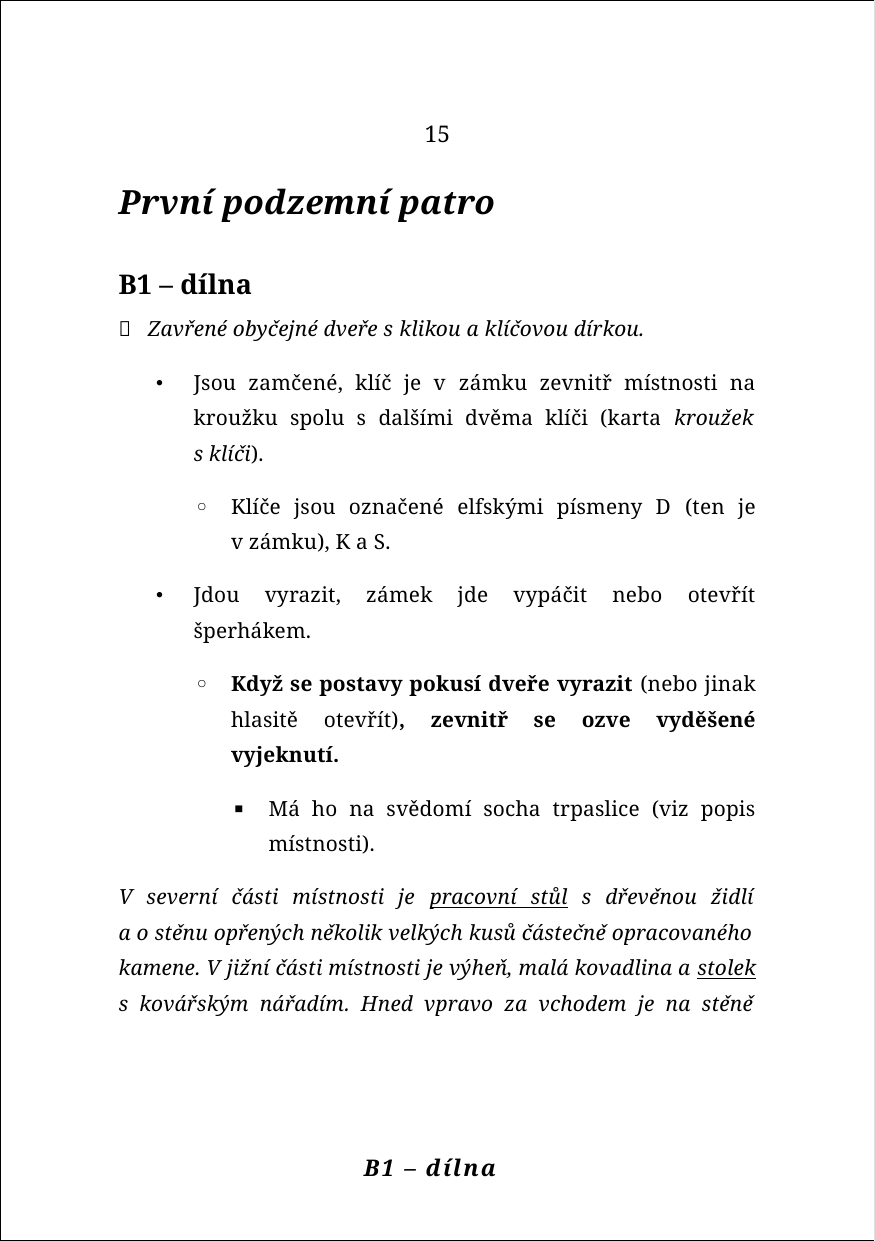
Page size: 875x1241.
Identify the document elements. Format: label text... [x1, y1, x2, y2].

list Jdou vyrazit, zámek jde vypáčit nebo otevřít šperhákem. [156, 581, 756, 644]
list Klíče jsou označené elfskými písmeny D (ten je v⁠ zámku), K⁠ a⁠ S. [193, 492, 756, 556]
list Když se postavy pokusí dveře vyrazit (nebo jinak hlasitě otevřít), zevnitř se ozve vyděšené vyjeknutí. [193, 669, 756, 769]
list Má ho na svědomí socha trpaslice (viz popis místnosti). [231, 794, 756, 858]
subtitle První podzemní patro [118, 179, 756, 224]
text V⁠ severní části místnosti je pracovní stůl s⁠ dřevěnou židlí a⁠ o⁠ stěnu opřených několik velkých kusů částečně opracovaného kamene. V⁠ jižní části místnosti je výheň, malá kovadlina a⁠ stolek s⁠ kovářským nářadím. Hned vpravo za vchodem je na stěně [118, 882, 756, 1017]
list Jsou zamčené, klíč je v⁠ zámku zevnitř místnosti na kroužku spolu s⁠ dalšími dvěma klíči (karta kroužek s⁠ klíči). [156, 368, 756, 467]
text 🚪 Zavřené obyčejné dveře s⁠ klikou a⁠ klíčovou dírkou. [118, 314, 756, 343]
subtitle B1 – dílna [118, 266, 756, 303]
